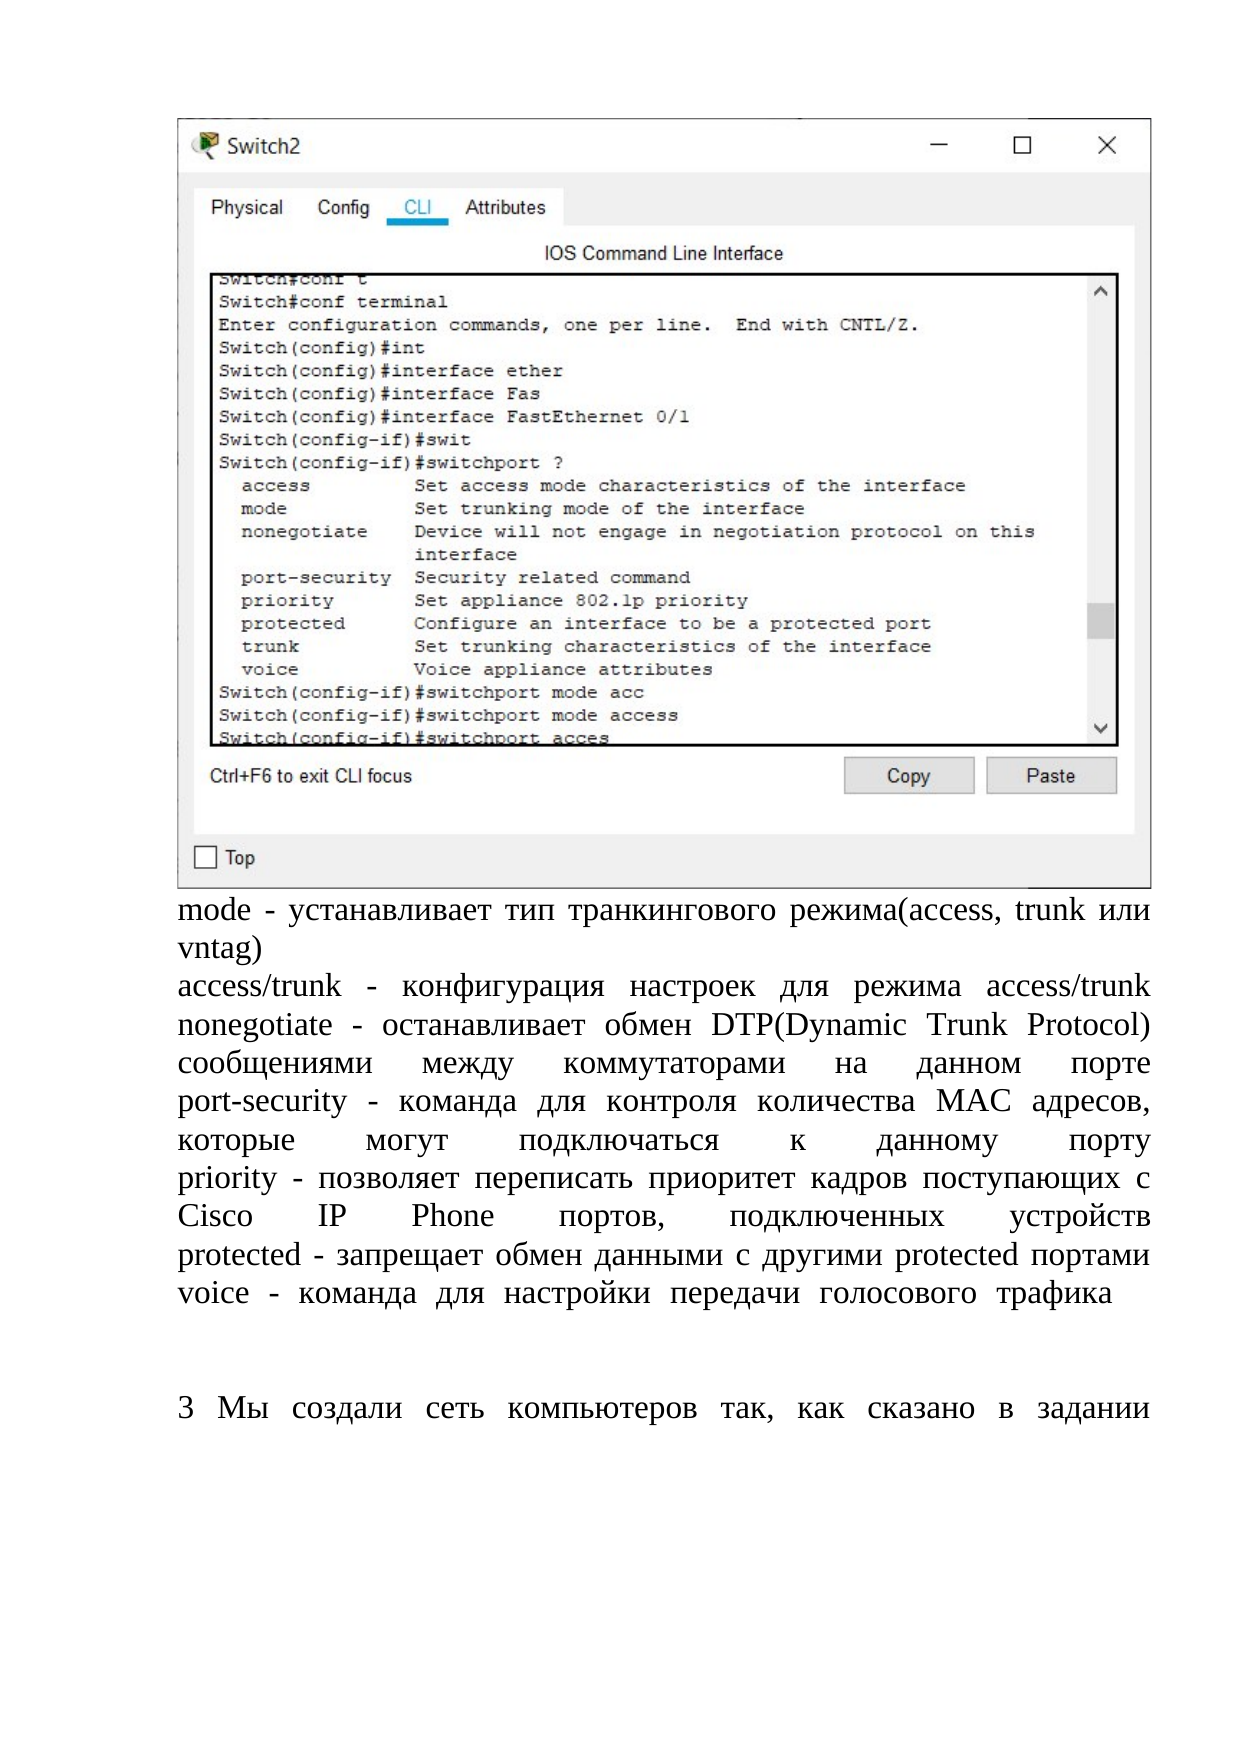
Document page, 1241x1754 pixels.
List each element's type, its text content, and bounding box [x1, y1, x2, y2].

text mode - устанавливает тип транкингового режима(access, trunk или vntag) access/trunk - конфигурация настроек для режима access/trunk nonegotiate - останавливает обмен DTP(Dynamic Trunk Protocol) сообщениями между коммутаторами на данном порте port-security - команда для контроля количества MAC адресов, которые могут подключаться к данному порту priority - позволяет переписать приоритет кадров поступающих с Cisco IP Phone портов, подключенных устройств protected - запрещает обмен данными с другими protected портами voice - команда для настройки передачи голосового трафика 3 Мы создали сеть компьютеров так, как сказано в задании [177, 889, 1152, 1426]
picture [177, 118, 1152, 889]
